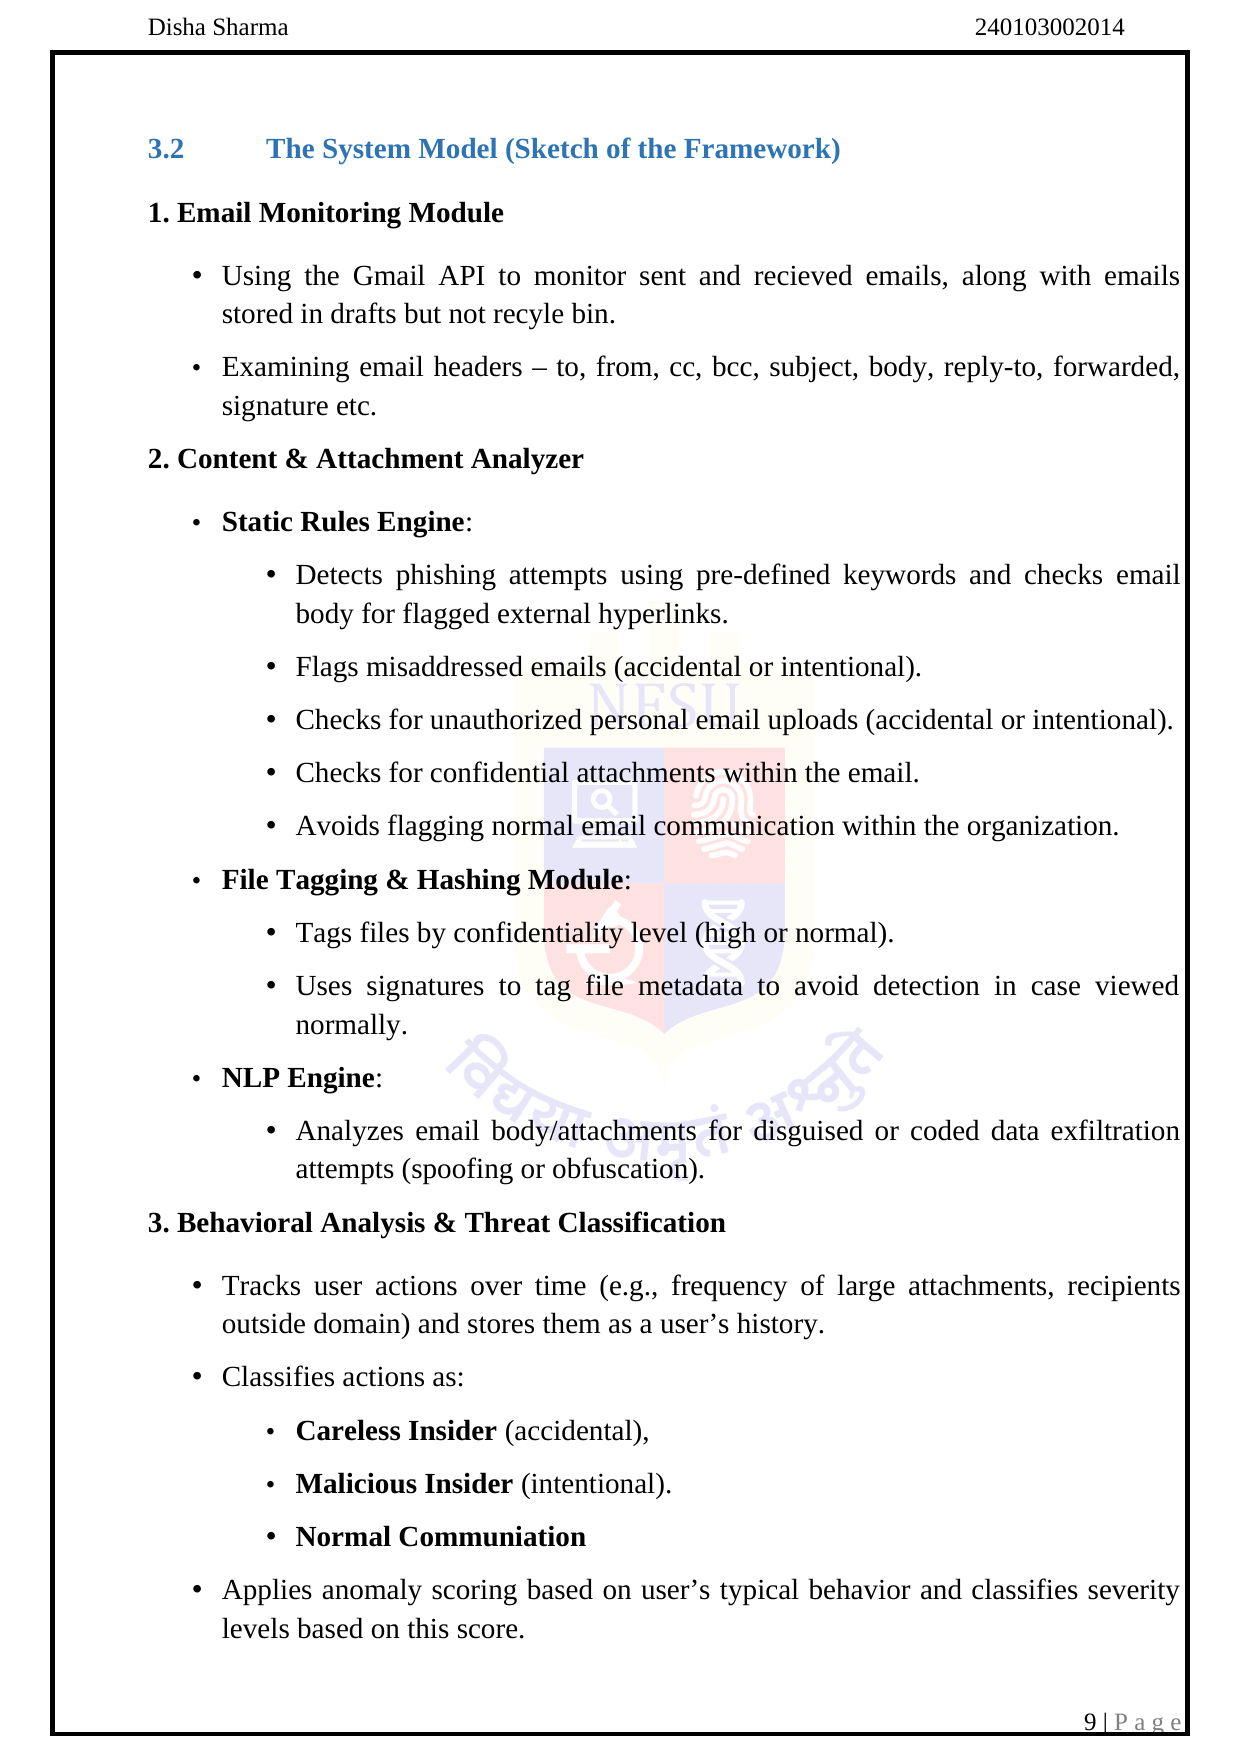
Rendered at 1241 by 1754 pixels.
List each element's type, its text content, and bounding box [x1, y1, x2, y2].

list Normal Communiation [266, 1519, 1181, 1552]
list Uses signatures to tag file metadata to avoid detection in case viewed normally. [266, 968, 1181, 1040]
list File Tagging & Hashing Module: [192, 862, 1181, 895]
list NLP Engine: [192, 1060, 1181, 1093]
list Classifies actions as: [192, 1359, 1181, 1393]
list Analyzes email body/attachments for disguised or coded data exfiltration attempts (spoofing or obfuscation). [266, 1113, 1181, 1185]
list Static Rules Engine: [192, 504, 1181, 537]
list Tags files by confidentiality level (high or normal). [266, 915, 1181, 948]
list Applies anomaly scoring based on user’s typical behavior and classifies severity levels based on this score. [192, 1572, 1181, 1644]
list Careless Insider (accidental), [266, 1413, 1181, 1446]
subtitle The System Model (Sketch of the Framework) [148, 131, 1181, 165]
list Flags misaddressed emails (accidental or intentional). [266, 649, 1181, 682]
list Checks for unauthorized personal email uploads (accidental or intentional). [266, 702, 1181, 736]
list Tracks user actions over time (e.g., frequency of large attachments, recipients outside domain) and stores them as a user’s history. [192, 1268, 1181, 1340]
list Checks for confidential attachments within the email. [266, 755, 1181, 789]
subtitle 2. Content & Attachment Analyzer [148, 441, 1181, 475]
subtitle 1. Email Monitoring Module [148, 195, 1181, 228]
list Detects phishing attempts using pre-defined keywords and checks email body for flagged external hyperlinks. [266, 557, 1181, 629]
list Malicious Insider (intentional). [266, 1466, 1181, 1499]
list Avoids flagging normal email communication within the organization. [266, 808, 1181, 842]
list Examining email headers – to, from, cc, bcc, subject, body, reply-to, forwarded, signature etc. [192, 349, 1181, 422]
subtitle 3. Behavioral Analysis & Threat Classification [148, 1205, 1181, 1238]
list Using the Gmail API to monitor sent and recieved emails, along with emails stored in drafts but not recyle bin. [192, 258, 1181, 330]
